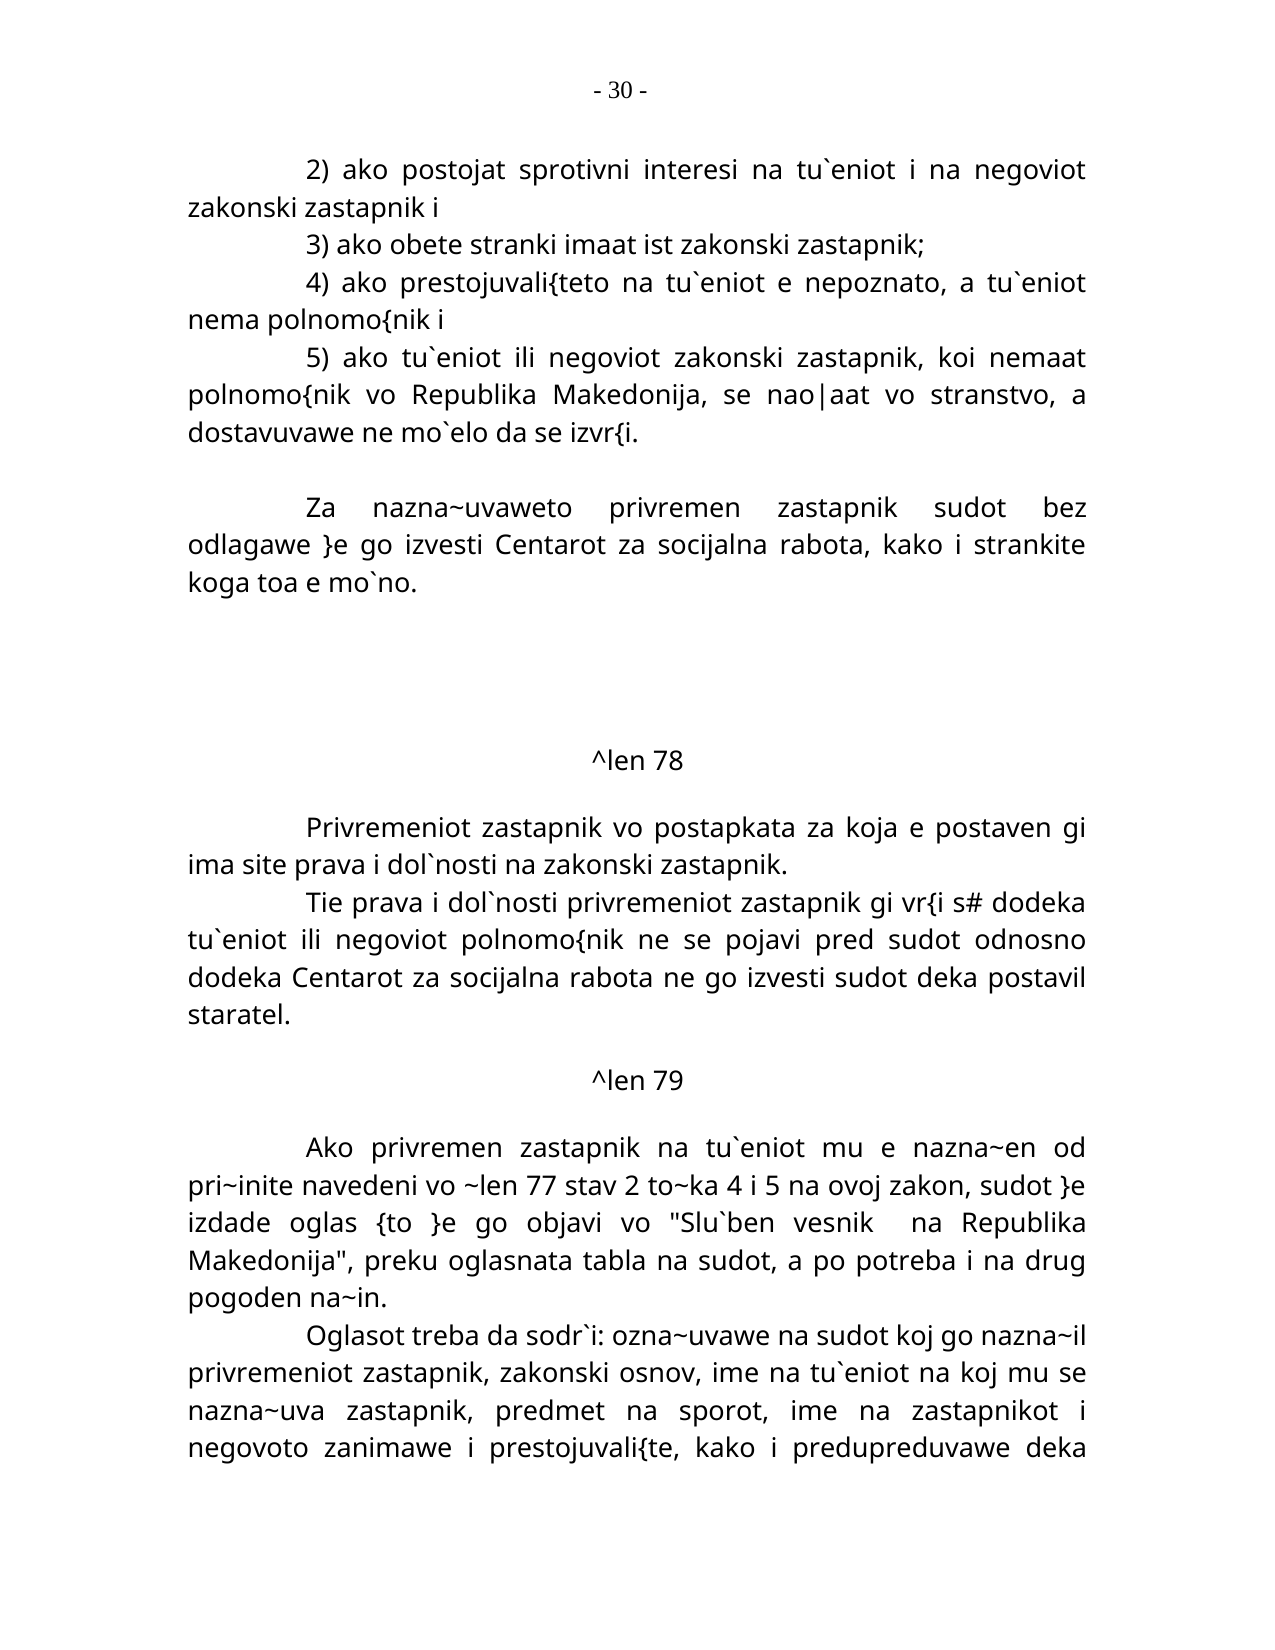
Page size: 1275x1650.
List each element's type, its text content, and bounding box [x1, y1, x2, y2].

text Ako privremen zastapnik na tu`eniot mu e nazna~en od pri~inite navedeni vo ~len 77 stav 2 to~ka 4 i 5 na ovoj zakon, sudot }e izdade oglas {to }e go objavi vo "Slu`ben vesnik na Republika Makedonija", preku oglasnata tabla na sudot, a po potreba i na drug pogoden na~in. [187, 1128, 1087, 1315]
text Privremeniot zastapnik vo postapkata za koja e postaven gi ima site prava i dol`nosti na zakonski zastapnik. [187, 808, 1087, 883]
text Oglasot treba da sodr`i: ozna~uvawe na sudot koj go nazna~il privremeniot zastapnik, zakonski osnov, ime na tu`eniot na koj mu se nazna~uva zastapnik, predmet na sporot, ime na zastapnikot i negovoto zanimawe i prestojuvali{te, kako i predupreduvawe deka [187, 1315, 1087, 1465]
text 4) ako prestojuvali{teto na tu`eniot e nepoznato, a tu`eniot nema polnomo{nik i [187, 262, 1087, 337]
text ^len 78 [187, 742, 1087, 778]
text 5) ako tu`eniot ili negoviot zakonski zastapnik, koi nemaat polnomo{nik vo Republika Makedonija, se nao|aat vo stranstvo, a dostavuvawe ne mo`elo da se izvr{i. [187, 337, 1087, 450]
text Tie prava i dol`nosti privremeniot zastapnik gi vr{i s# dodeka tu`eniot ili negoviot polnomo{nik ne se pojavi pred sudot odnosno dodeka Centarot za socijalna rabota ne go izvesti sudot deka postavil staratel. [187, 883, 1087, 1033]
text 2) ako postojat sprotivni interesi na tu`eniot i na negoviot zakonski zastapnik i [187, 150, 1087, 225]
text 3) ako obete stranki imaat ist zakonski zastapnik; [187, 225, 1087, 262]
text Za nazna~uvaweto privremen zastapnik sudot bez odlagawe }e go izvesti Centarot za socijalna rabota, kako i strankite koga toa e mo`no. [187, 487, 1087, 600]
text ^len 79 [187, 1062, 1087, 1099]
